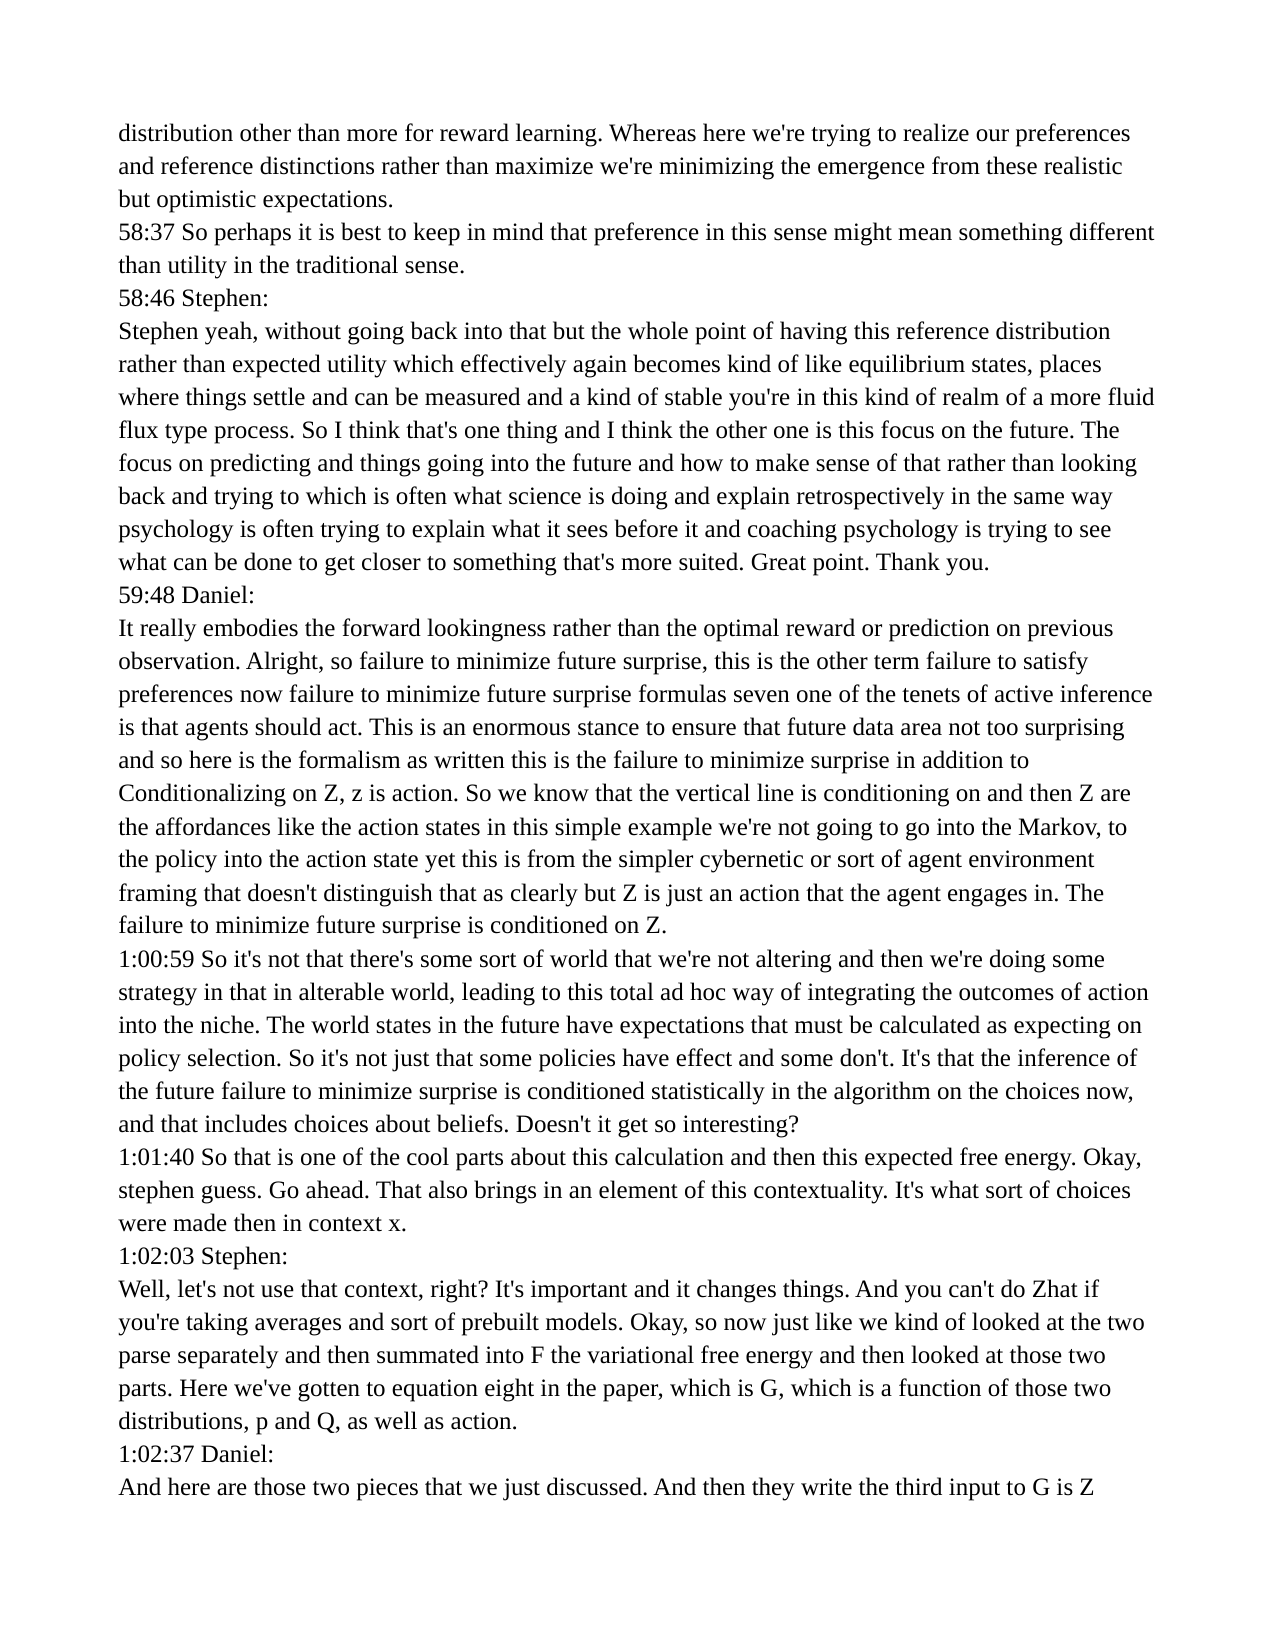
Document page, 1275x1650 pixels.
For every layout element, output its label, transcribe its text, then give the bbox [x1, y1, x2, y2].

text distribution other than more for reward learning. Whereas here we're trying to realize our preferences and reference distinctions rather than maximize we're minimizing the emergence from these realistic but optimistic expectations. 58:37 So perhaps it is best to keep in mind that preference in this sense might mean something different than utility in the traditional sense. 58:46 Stephen: Stephen yeah, without going back into that but the whole point of having this reference distribution rather than expected utility which effectively again becomes kind of like equilibrium states, places where things settle and can be measured and a kind of stable you're in this kind of realm of a more fluid flux type process. So I think that's one thing and I think the other one is this focus on the future. The focus on predicting and things going into the future and how to make sense of that rather than looking back and trying to which is often what science is doing and explain retrospectively in the same way psychology is often trying to explain what it sees before it and coaching psychology is trying to see what can be done to get closer to something that's more suited. Great point. Thank you. 59:48 Daniel: It really embodies the forward lookingness rather than the optimal reward or prediction on previous observation. Alright, so failure to minimize future surprise, this is the other term failure to satisfy preferences now failure to minimize future surprise formulas seven one of the tenets of active inference is that agents should act. This is an enormous stance to ensure that future data area not too surprising and so here is the formalism as written this is the failure to minimize surprise in addition to Conditionalizing on Z, z is action. So we know that the vertical line is conditioning on and then Z are the affordances like the action states in this simple example we're not going to go into the Markov, to the policy into the action state yet this is from the simpler cybernetic or sort of agent environment framing that doesn't distinguish that as clearly but Z is just an action that the agent engages in. The failure to minimize future surprise is conditioned on Z. 1:00:59 So it's not that there's some sort of world that we're not altering and then we're doing some strategy in that in alterable world, leading to this total ad hoc way of integrating the outcomes of action into the niche. The world states in the future have expectations that must be calculated as expecting on policy selection. So it's not just that some policies have effect and some don't. It's that the inference of the future failure to minimize surprise is conditioned statistically in the algorithm on the choices now, and that includes choices about beliefs. Doesn't it get so interesting? 1:01:40 So that is one of the cool parts about this calculation and then this expected free energy. Okay, stephen guess. Go ahead. That also brings in an element of this contextuality. It's what sort of choices were made then in context x. 1:02:03 Stephen: Well, let's not use that context, right? It's important and it changes things. And you can't do Zhat if you're taking averages and sort of prebuilt models. Okay, so now just like we kind of looked at the two parse separately and then summated into F the variational free energy and then looked at those two parts. Here we've gotten to equation eight in the paper, which is G, which is a function of those two distributions, p and Q, as well as action. 1:02:37 Daniel: And here are those two pieces that we just discussed. And then they write the third input to G is Z [118, 118, 1157, 1501]
